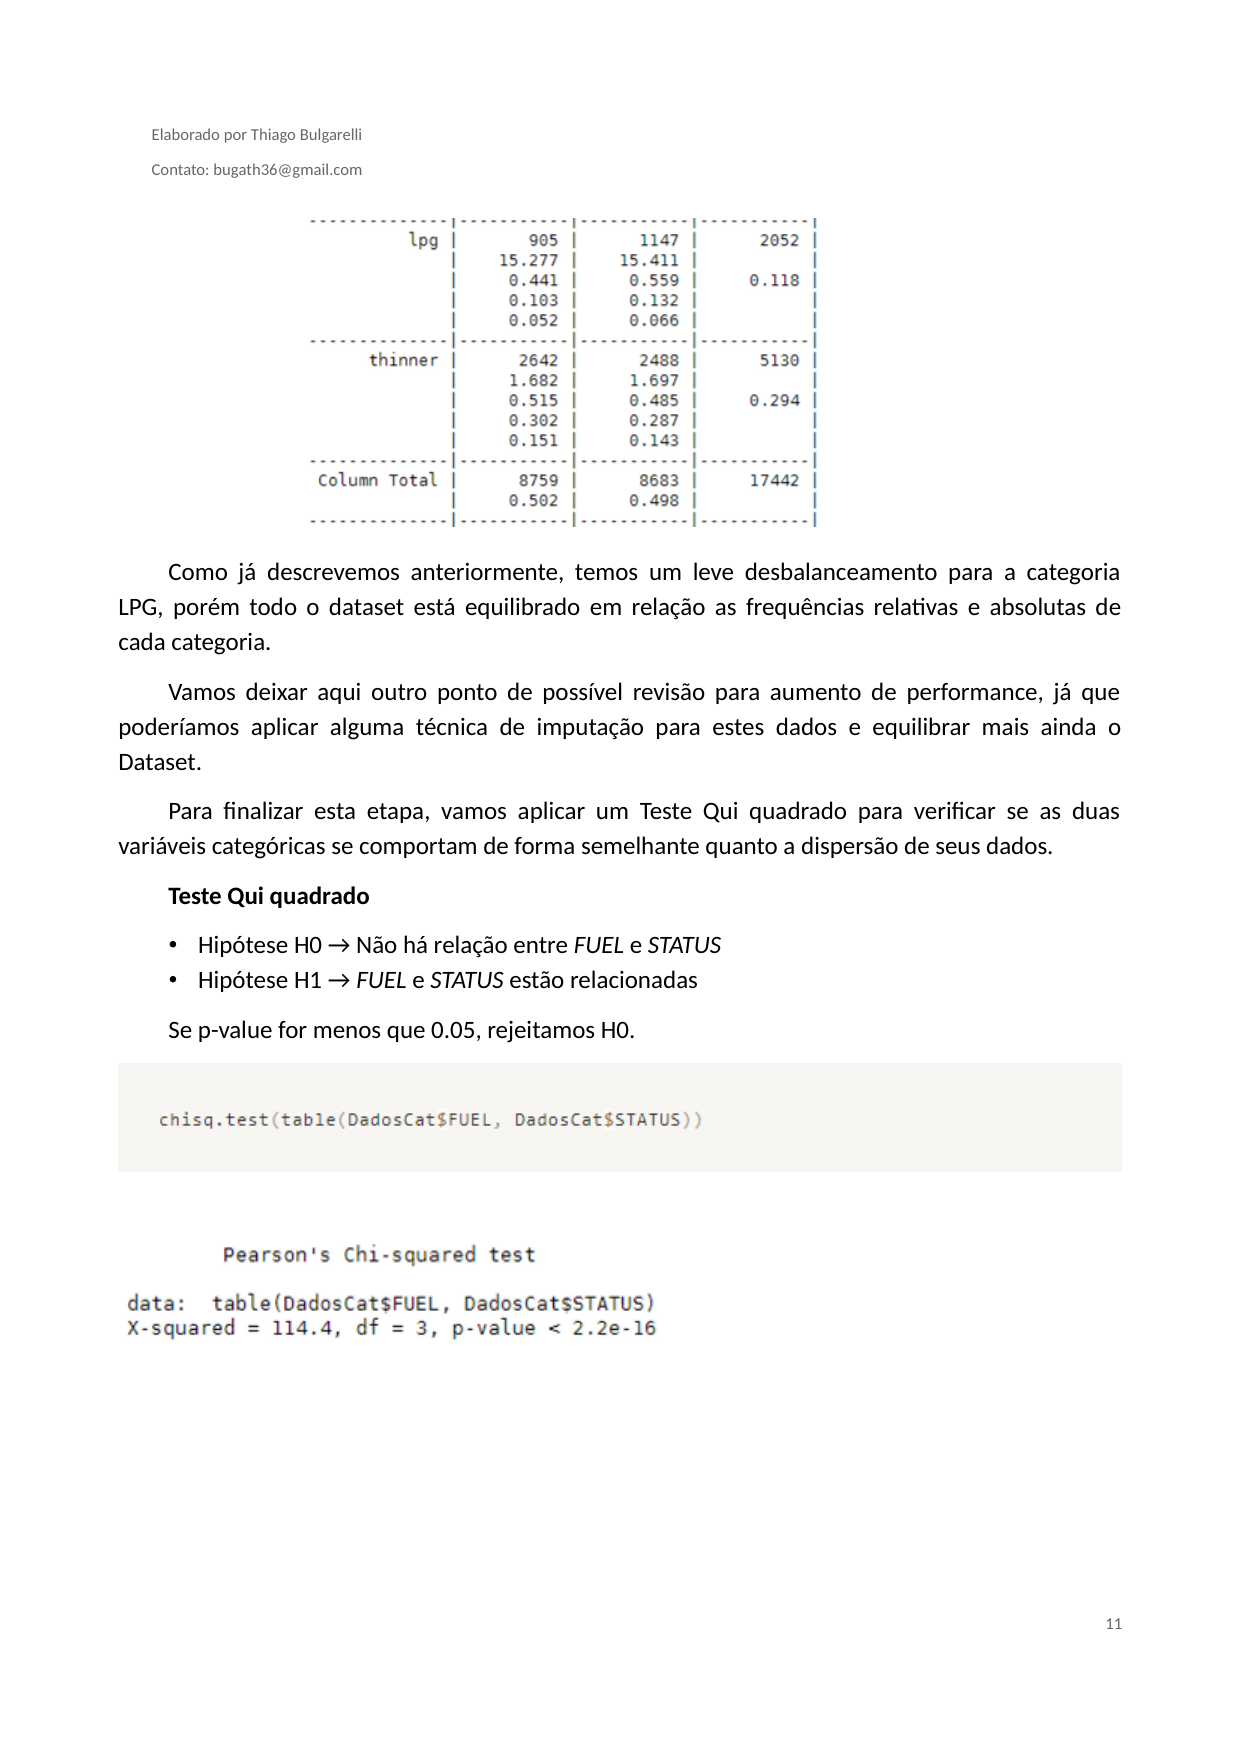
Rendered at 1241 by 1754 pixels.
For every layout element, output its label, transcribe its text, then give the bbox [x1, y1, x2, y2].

picture [118, 1225, 1123, 1342]
picture [303, 218, 818, 527]
text Como já descrevemos anteriormente, temos um leve desbalanceamento para a categoria LPG, porém todo o dataset está equilibrado em relação as frequências relativas e absolutas de cada categoria. [118, 556, 1122, 657]
text Vamos deixar aqui outro ponto de possível revisão para aumento de performance, já que poderíamos aplicar alguma técnica de imputação para estes dados e equilibrar mais ainda o Dataset. [118, 676, 1122, 776]
text Se p-value for menos que 0.05, rejeitamos H0. [118, 1014, 1122, 1044]
list Hipótese H0 → Não há relação entre FUEL e STATUS [162, 929, 1122, 960]
text Teste Qui quadrado [118, 880, 1122, 910]
text Para finalizar esta etapa, vamos aplicar um Teste Qui quadrado para verificar se as duas variáveis categóricas se comportam de forma semelhante quanto a dispersão de seus dados. [118, 795, 1122, 861]
picture [118, 1063, 1123, 1172]
list Hipótese H1 → FUEL e STATUS estão relacionadas [162, 964, 1122, 995]
